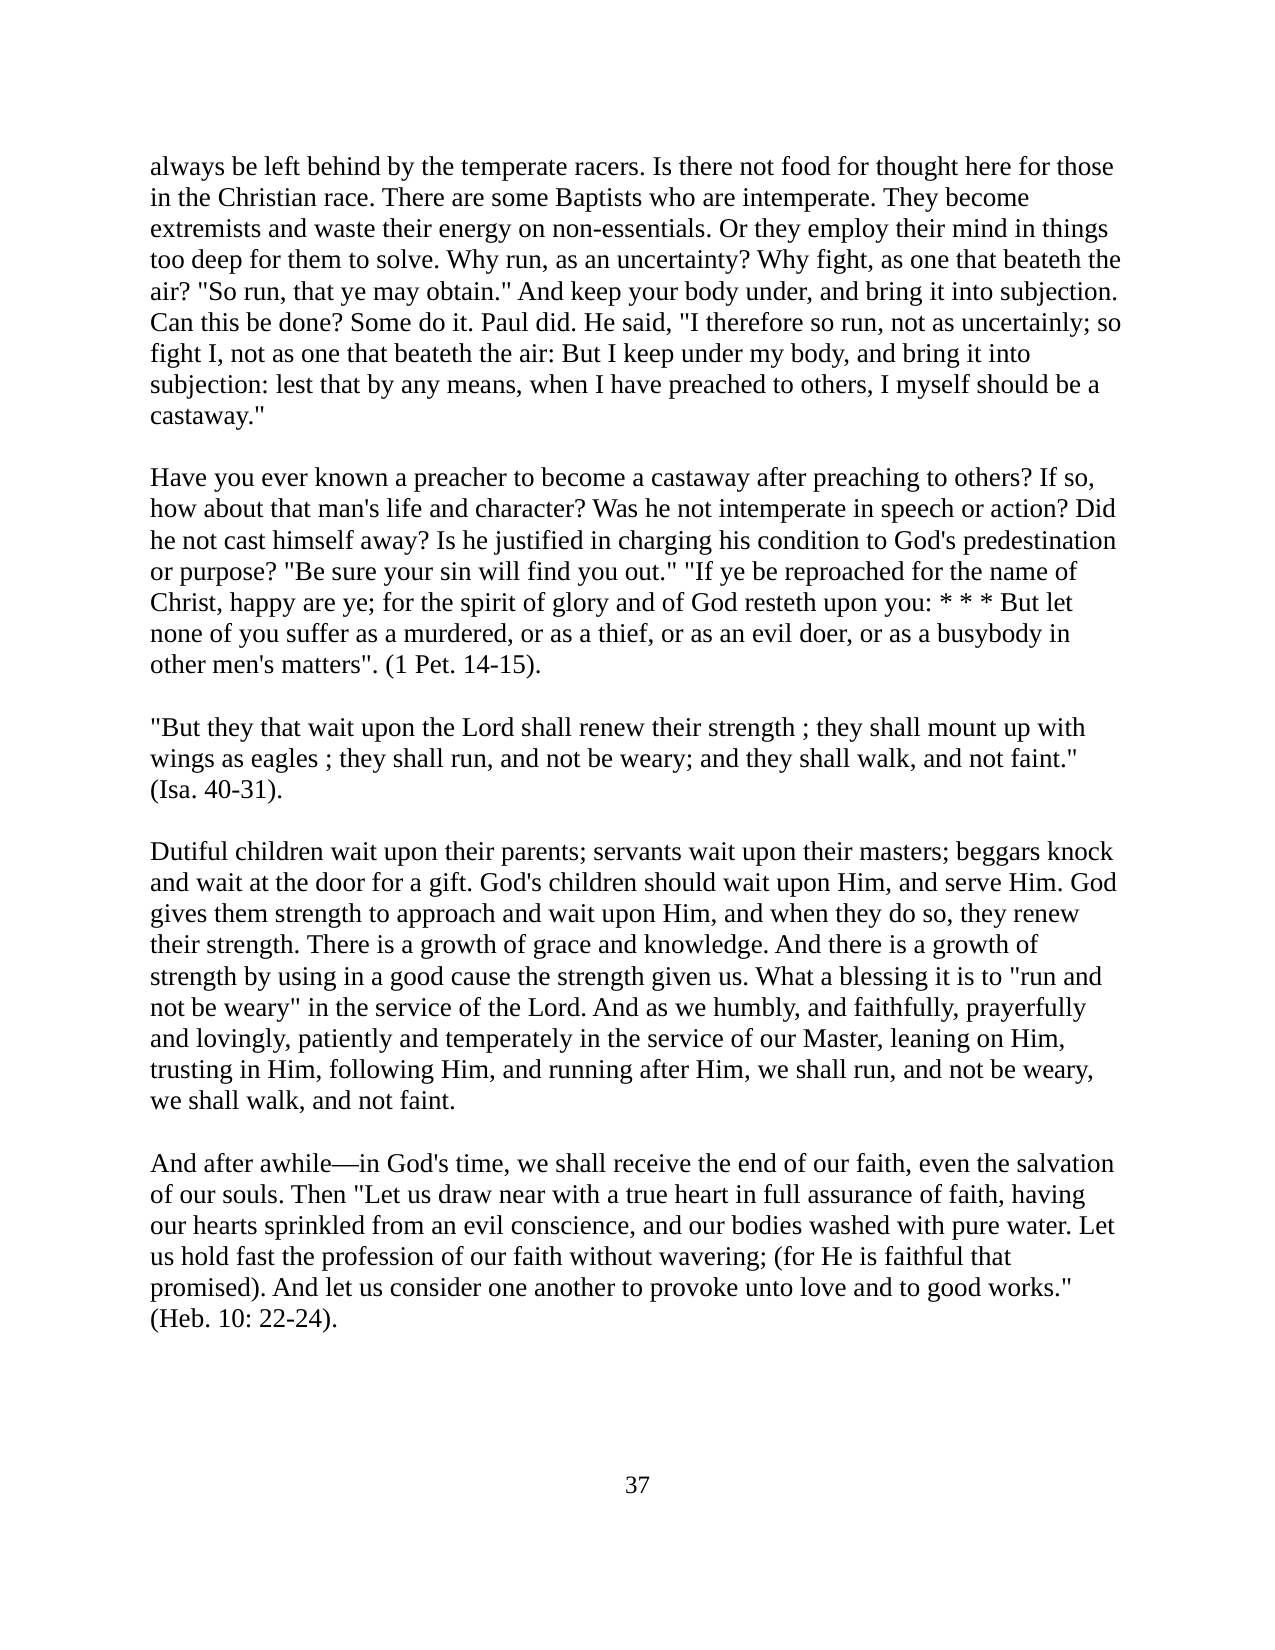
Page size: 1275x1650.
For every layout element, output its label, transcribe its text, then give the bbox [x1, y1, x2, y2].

text Have you ever known a preacher to become a castaway after preaching to others? If so, how about that man's life and character? Was he not intemperate in speech or action? Did he not cast himself away? Is he justified in charging his condition to God's predestination or purpose? "Be sure your sin will find you out." "If ye be reproached for the name of Christ, happy are ye; for the spirit of glory and of God resteth upon you: * * * But let none of you suffer as a murdered, or as a thief, or as an evil doer, or as a busybody in other men's matters". (1 Pet. 14-15). [150, 461, 1125, 679]
text always be left behind by the temperate racers. Is there not food for thought here for those in the Christian race. There are some Baptists who are intemperate. They become extremists and waste their energy on non-essentials. Or they employ their mind in things too deep for them to solve. Why run, as an uncertainty? Why fight, as one that beateth the air? "So run, that ye may obtain." And keep your body under, and bring it into subjection. Can this be done? Some do it. Paul did. He said, "I therefore so run, not as uncertainly; so fight I, not as one that beateth the air: But I keep under my body, and bring it into subjection: lest that by any means, when I have preached to others, I myself should be a castaway." [150, 150, 1125, 430]
text And after awhile—in God's time, we shall receive the end of our faith, even the salvation of our souls. Then "Let us draw near with a true heart in full assurance of faith, having our hearts sprinkled from an evil conscience, and our bodies washed with pure water. Let us hold fast the profession of our faith without wavering; (for He is faithful that promised). And let us consider one another to provoke unto love and to good works." (Heb. 10: 22-24). [150, 1147, 1125, 1333]
text Dutiful children wait upon their parents; servants wait upon their masters; beggars knock and wait at the door for a gift. God's children should wait upon Him, and serve Him. God gives them strength to approach and wait upon Him, and when they do so, they renew their strength. There is a growth of grace and knowledge. And there is a growth of strength by using in a good cause the strength given us. What a blessing it is to "run and not be weary" in the service of the Lord. And as we humbly, and faithfully, prayerfully and lovingly, patiently and temperately in the service of our Master, leaning on Him, trusting in Him, following Him, and running after Him, we shall run, and not be weary, we shall walk, and not faint. [150, 835, 1125, 1116]
text "But they that wait upon the Lord shall renew their strength ; they shall mount up with wings as eagles ; they shall run, and not be weary; and they shall walk, and not faint." (Isa. 40-31). [150, 711, 1125, 804]
